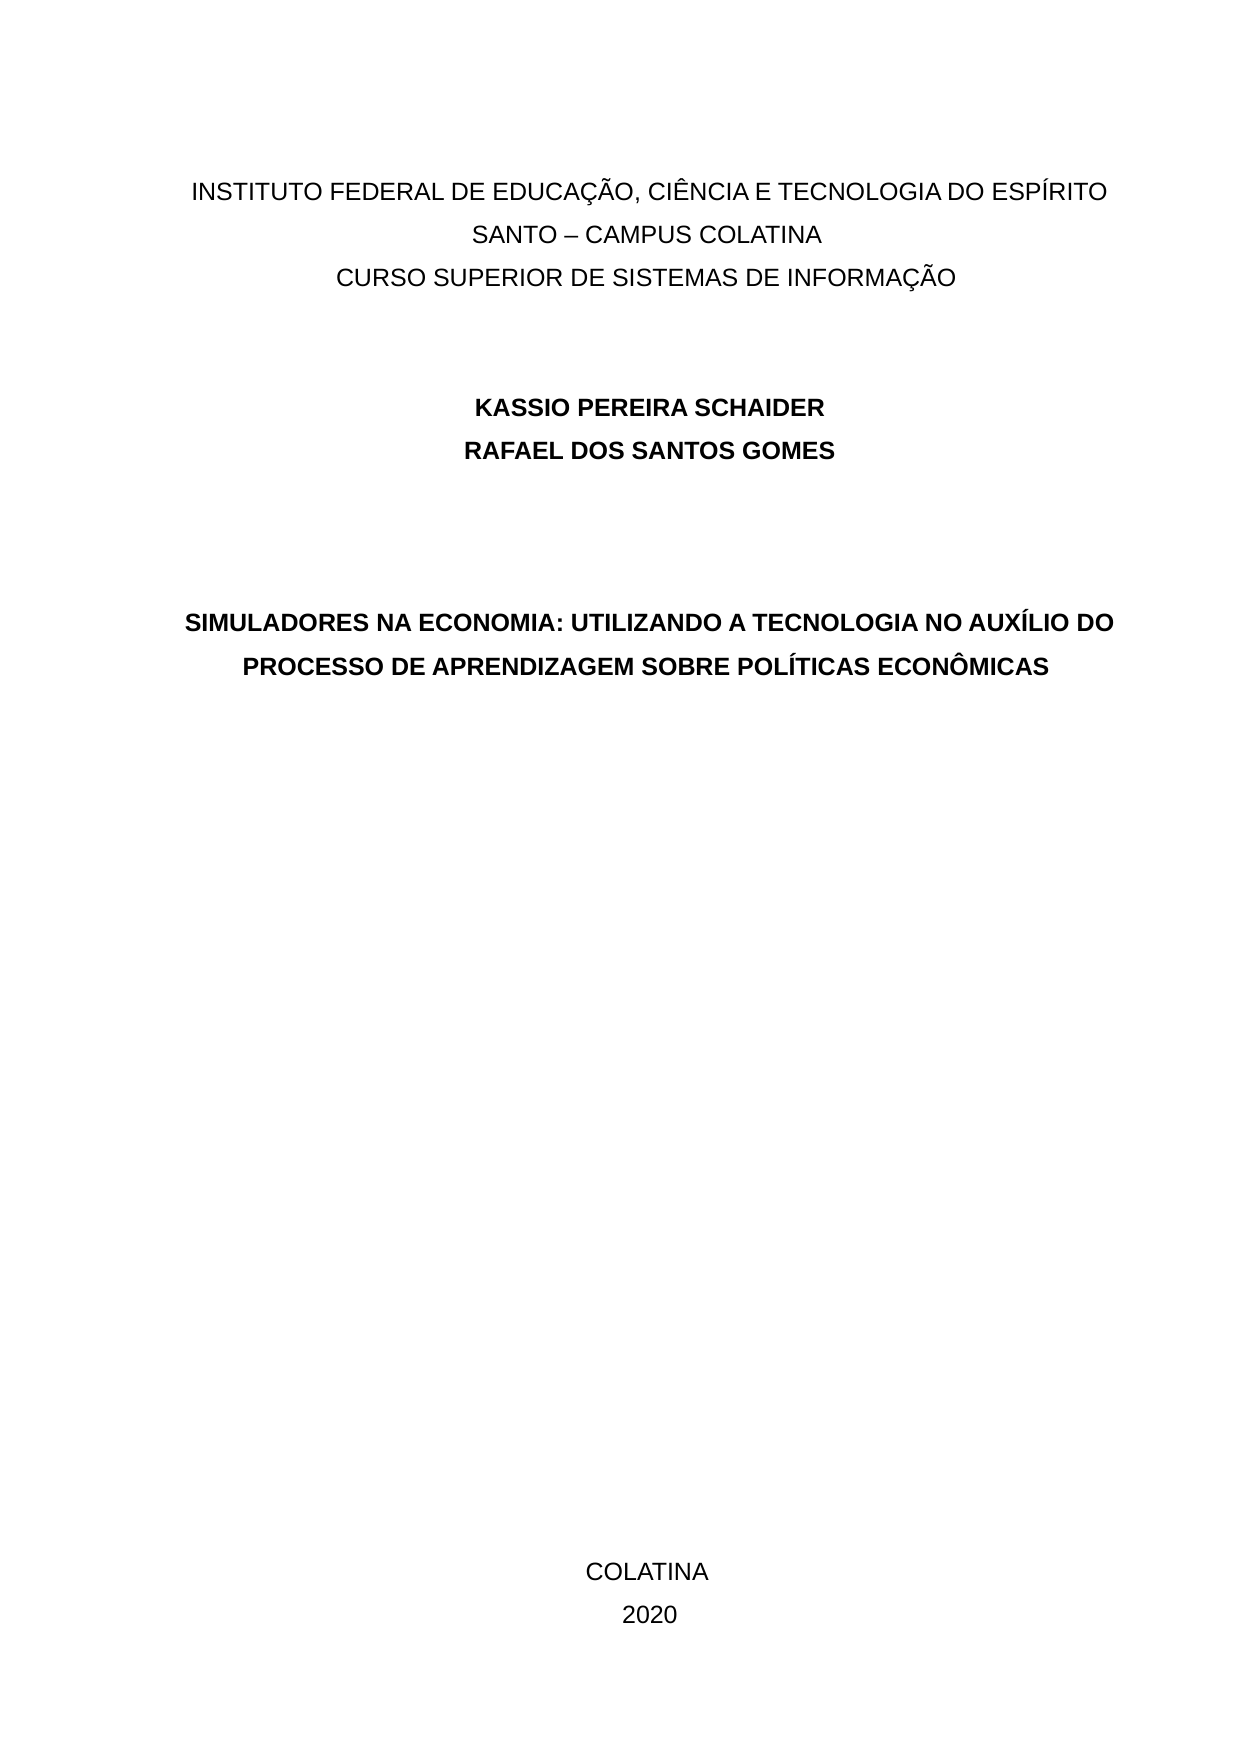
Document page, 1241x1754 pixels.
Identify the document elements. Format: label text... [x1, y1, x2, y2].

text CURSO SUPERIOR DE SISTEMAS DE INFORMAÇÃO [177, 263, 1122, 292]
text KASSIO PEREIRA SCHAIDER [177, 393, 1122, 422]
text 2020 [177, 1600, 1122, 1629]
text INSTITUTO FEDERAL DE EDUCAÇÃO, CIÊNCIA E TECNOLOGIA DO ESPÍRITO SANTO – CAMPUS COLATINA [177, 177, 1122, 249]
text RAFAEL DOS SANTOS GOMES [177, 436, 1122, 465]
text SIMULADORES NA ECONOMIA: UTILIZANDO A TECNOLOGIA NO AUXÍLIO DO PROCESSO DE APRENDIZAGEM SOBRE POLÍTICAS ECONÔMICAS [177, 608, 1122, 680]
text COLATINA [177, 1557, 1122, 1586]
